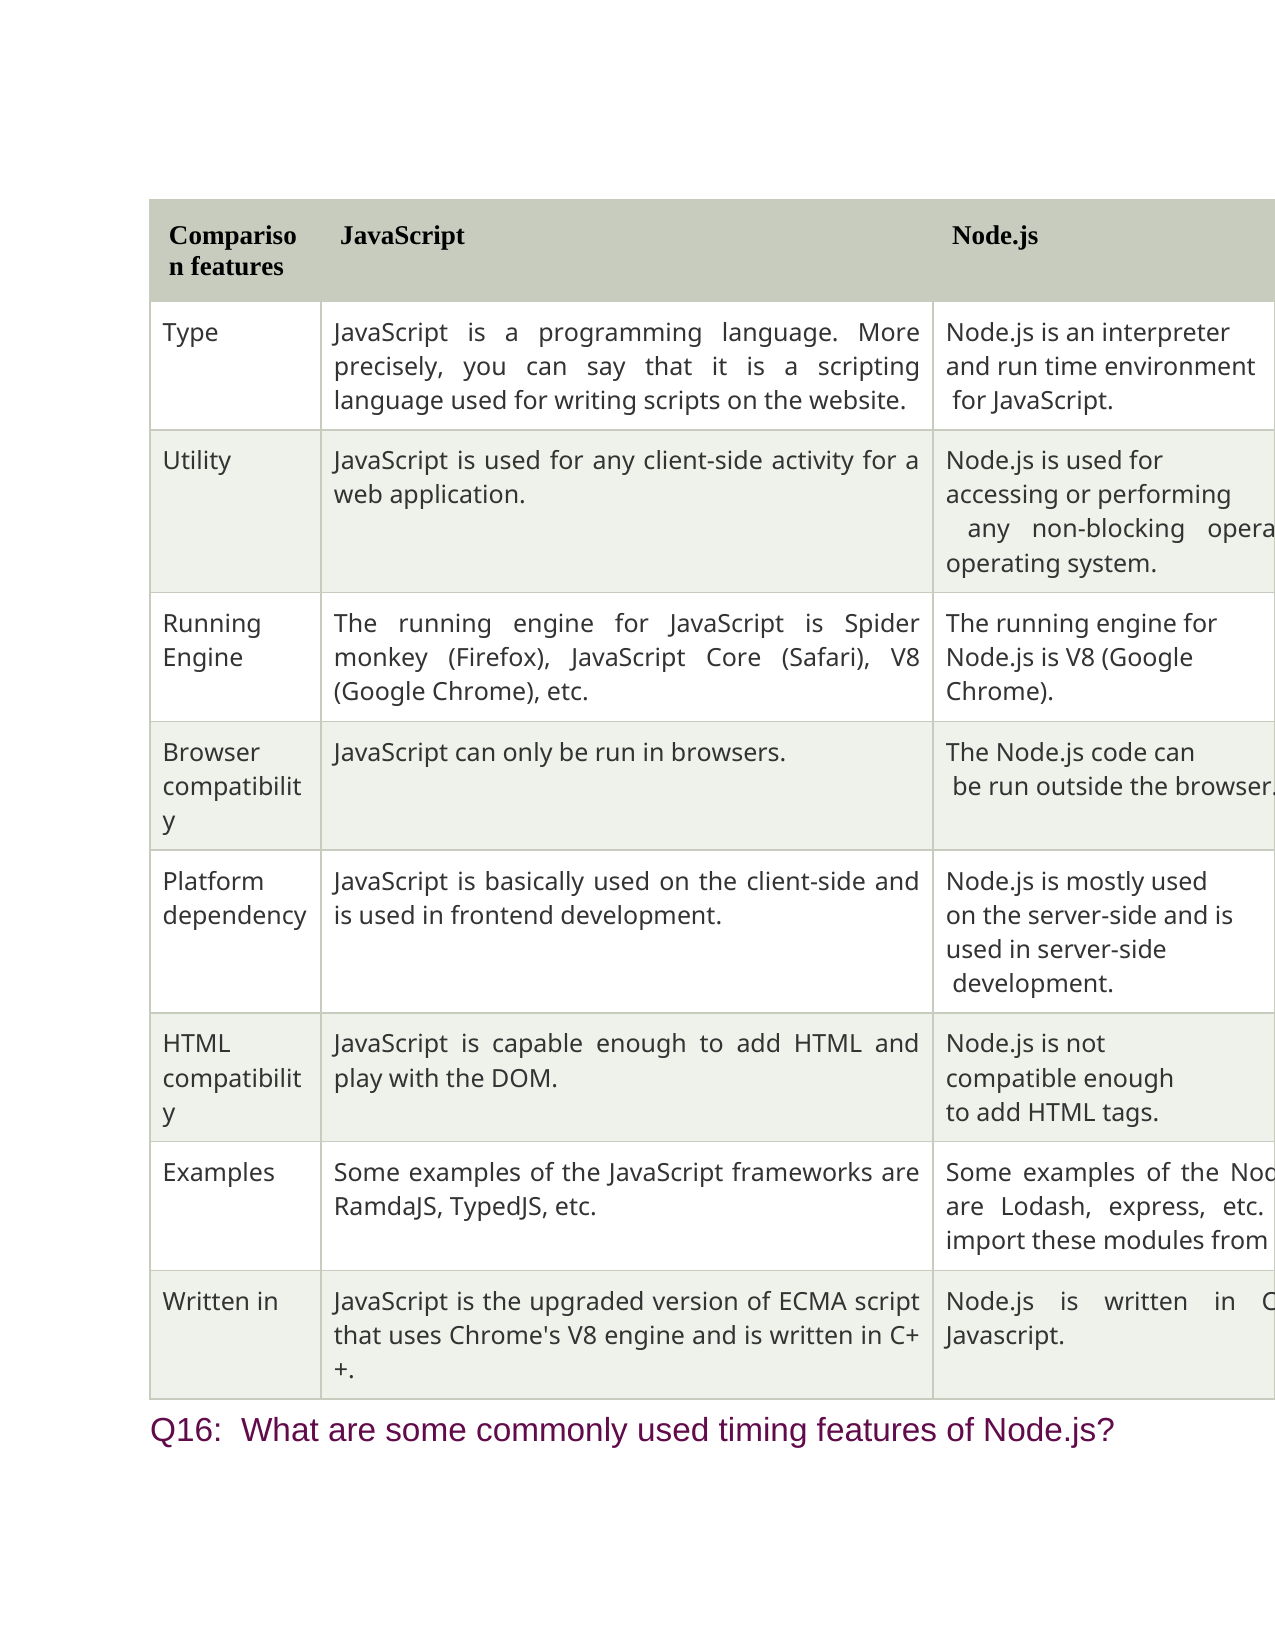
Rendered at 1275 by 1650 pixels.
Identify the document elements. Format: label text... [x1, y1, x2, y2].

table_cell The running engine for JavaScript is Spider monkey (Firefox), JavaScript Core (Safari), V8 (Google Chrome), etc. [322, 593, 932, 721]
table_cell Browser compatibility [151, 722, 320, 849]
table_cell Examples [151, 1142, 320, 1269]
table_cell The Node.js code can be run outside the browser. [934, 722, 1274, 849]
subtitle Q16: What are some commonly used timing features of Node.js? [150, 1410, 1125, 1449]
table_cell HTML compatibility [151, 1014, 320, 1141]
table_header Comparison features [151, 201, 321, 300]
table_cell Running Engine [151, 593, 320, 721]
table_cell Some examples of the JavaScript frameworks are RamdaJS, TypedJS, etc. [322, 1142, 932, 1269]
table_cell JavaScript is capable enough to add HTML and play with the DOM. [322, 1014, 932, 1141]
table_header JavaScript [321, 201, 933, 300]
table_cell Node.js is written in C, C++, and Javascript. [934, 1271, 1274, 1398]
table_cell The running engine for Node.js is V8 (Google Chrome). [934, 593, 1274, 721]
table_cell Utility [151, 431, 320, 592]
table_cell Some examples of the Node.js modules are Lodash, express, etc. We have to import these modules from npm. [934, 1142, 1274, 1269]
table_cell Type [151, 302, 320, 429]
table_cell JavaScript is a programming language. More precisely, you can say that it is a scripting language used for writing scripts on the website. [322, 302, 932, 429]
table_cell Node.js is not compatible enough to add HTML tags. [934, 1014, 1274, 1141]
table_cell Node.js is mostly used on the server-side and is used in server-side development. [934, 851, 1274, 1012]
table_cell JavaScript is used for any client-side activity for a web application. [322, 431, 932, 592]
table_cell Platform dependency [151, 851, 320, 1012]
table_cell JavaScript can only be run in browsers. [322, 722, 932, 849]
table_header Node.js [933, 201, 1274, 300]
table_cell JavaScript is the upgraded version of ECMA script that uses Chrome's V8 engine and is written in C++. [322, 1271, 932, 1398]
table_cell Node.js is an interpreter and run time environment for JavaScript. [934, 302, 1274, 429]
table_cell JavaScript is basically used on the client-side and is used in frontend development. [322, 851, 932, 1012]
table_cell Written in [151, 1271, 320, 1398]
table_cell Node.js is used for accessing or performing any non-blocking operation of any operating system. [934, 431, 1274, 592]
